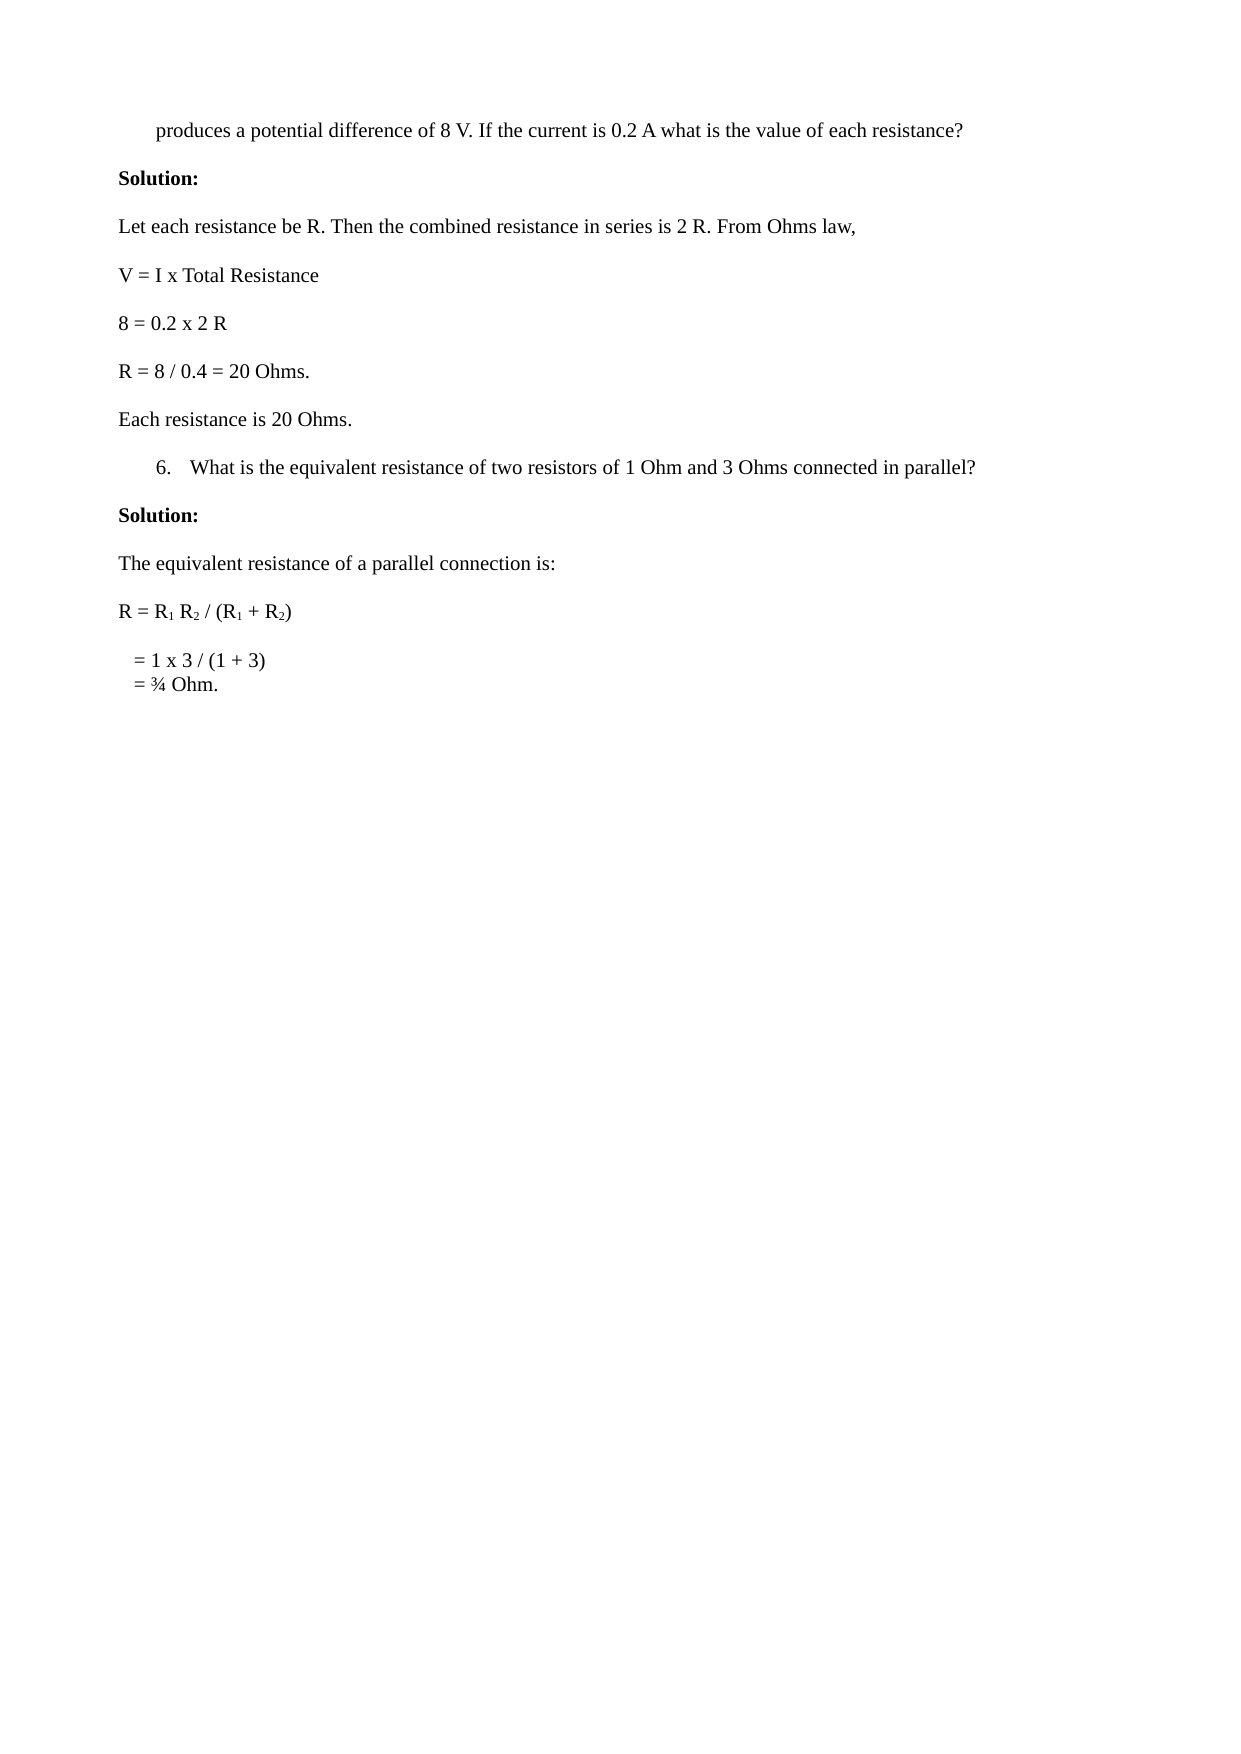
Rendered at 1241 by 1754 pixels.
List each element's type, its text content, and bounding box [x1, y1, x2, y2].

text produces a potential difference of 8 V. If the current is 0.2 A what is the value of each resistance? [156, 118, 1122, 142]
text Let each resistance be R. Then the combined resistance in series is 2 R. From Ohms law, [118, 214, 1122, 238]
text The equivalent resistance of a parallel connection is: [118, 551, 1122, 575]
text = 1 x 3 / (1 + 3) [118, 647, 1122, 672]
text 8 = 0.2 x 2 R [118, 311, 1122, 335]
text Each resistance is 20 Ohms. [118, 407, 1122, 431]
text = ¾ Ohm. [118, 672, 1122, 696]
text R = 8 / 0.4 = 20 Ohms. [118, 359, 1122, 383]
text 6. What is the equivalent resistance of two resistors of 1 Ohm and 3 Ohms connected in parallel? [156, 455, 1122, 479]
text R = R1 R2 / (R1 + R2) [118, 599, 1122, 623]
text Solution: [118, 166, 1122, 190]
text V = I x Total Resistance [118, 262, 1122, 287]
text Solution: [118, 503, 1122, 527]
